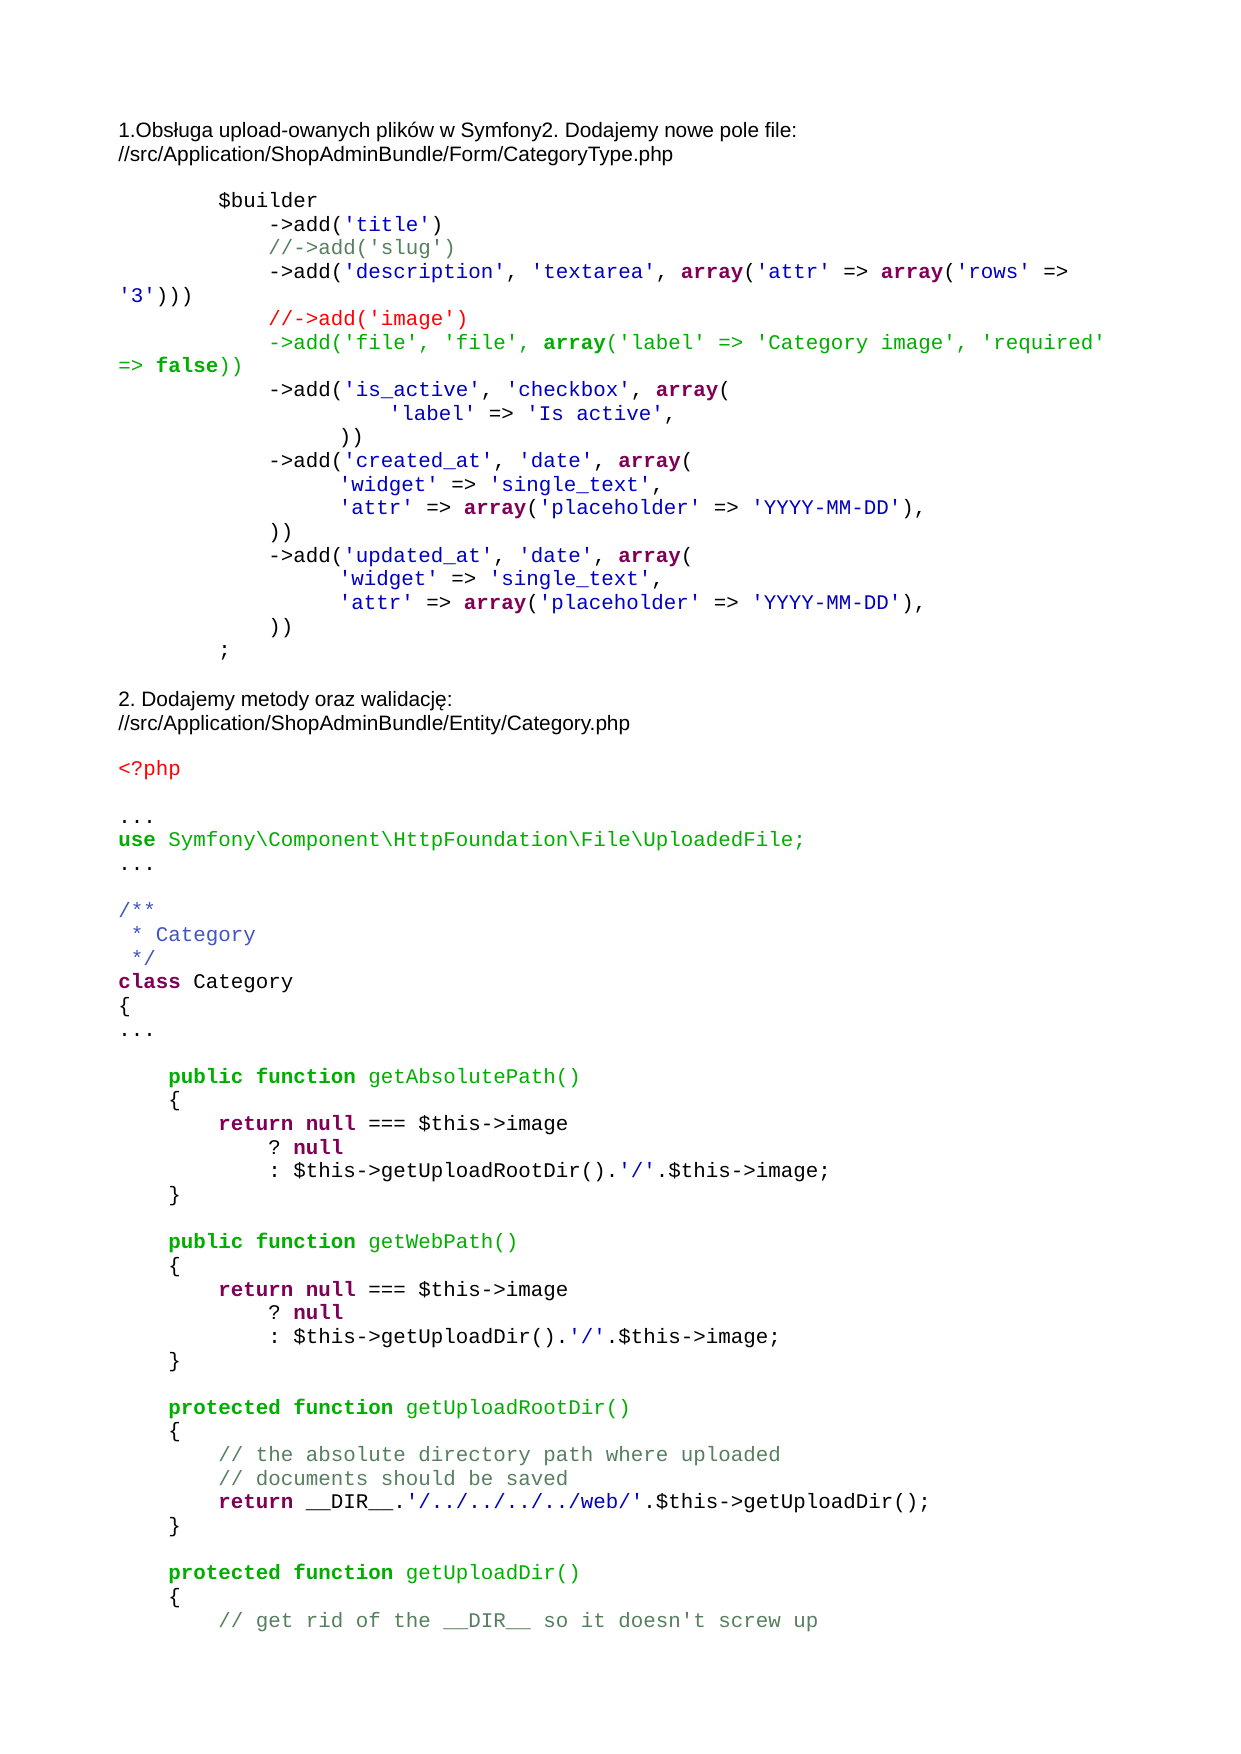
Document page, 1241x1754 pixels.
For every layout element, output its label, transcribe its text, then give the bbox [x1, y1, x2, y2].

text : $this->getUploadDir().'/'.$this->image; [118, 1326, 1122, 1349]
text //src/Application/ShopAdminBundle/Entity/Category.php [118, 711, 1122, 734]
text ->add('updated_at', 'date', array( [118, 545, 1122, 568]
text <?php [118, 758, 1122, 782]
text 2. Dodajemy metody oraz walidację: [118, 687, 1122, 711]
text ->add('description', 'textarea', array('attr' => array('rows' => '3'))) [118, 261, 1122, 308]
text 'attr' => array('placeholder' => 'YYYY-MM-DD'), [118, 497, 1122, 521]
text 'attr' => array('placeholder' => 'YYYY-MM-DD'), [118, 592, 1122, 616]
text return __DIR__.'/../../../../web/'.$this->getUploadDir(); [118, 1491, 1122, 1515]
text // the absolute directory path where uploaded [118, 1444, 1122, 1468]
text ; [118, 639, 1122, 663]
text use Symfony\Component\HttpFoundation\File\UploadedFile; [118, 829, 1122, 853]
text class Category [118, 971, 1122, 995]
text { [118, 1586, 1122, 1610]
text protected function getUploadDir() [118, 1562, 1122, 1586]
text { [118, 995, 1122, 1018]
text { [118, 1089, 1122, 1113]
text ... [118, 806, 1122, 829]
text } [118, 1184, 1122, 1208]
text ->add('is_active', 'checkbox', array( [118, 379, 1122, 403]
text { [118, 1421, 1122, 1444]
text /** [118, 900, 1122, 924]
text ->add('file', 'file', array('label' => 'Category image', 'required' => false)) [118, 332, 1122, 379]
text return null === $this->image [118, 1113, 1122, 1137]
text protected function getUploadRootDir() [118, 1397, 1122, 1421]
text ? null [118, 1302, 1122, 1326]
text // get rid of the __DIR__ so it doesn't screw up [118, 1610, 1122, 1633]
text : $this->getUploadRootDir().'/'.$this->image; [118, 1160, 1122, 1184]
text $builder [118, 190, 1122, 214]
text 'label' => 'Is active', [118, 403, 1122, 426]
text //src/Application/ShopAdminBundle/Form/CategoryType.php [118, 142, 1122, 166]
text )) [118, 616, 1122, 639]
text } [118, 1349, 1122, 1373]
text ->add('created_at', 'date', array( [118, 450, 1122, 474]
text * Category [118, 924, 1122, 948]
text 'widget' => 'single_text', [118, 568, 1122, 592]
text public function getWebPath() [118, 1231, 1122, 1255]
text )) [118, 521, 1122, 545]
text return null === $this->image [118, 1279, 1122, 1302]
text 'widget' => 'single_text', [118, 474, 1122, 497]
text ? null [118, 1137, 1122, 1160]
text public function getAbsolutePath() [118, 1066, 1122, 1089]
text ... [118, 853, 1122, 877]
text { [118, 1255, 1122, 1279]
text //->add('image') [118, 308, 1122, 332]
text ... [118, 1018, 1122, 1042]
text //->add('slug') [118, 237, 1122, 261]
text } [118, 1515, 1122, 1539]
text 1.Obsługa upload-owanych plików w Symfony2. Dodajemy nowe pole file: [118, 118, 1122, 142]
text // documents should be saved [118, 1468, 1122, 1491]
text )) [118, 426, 1122, 450]
text ->add('title') [118, 214, 1122, 237]
text */ [118, 948, 1122, 971]
